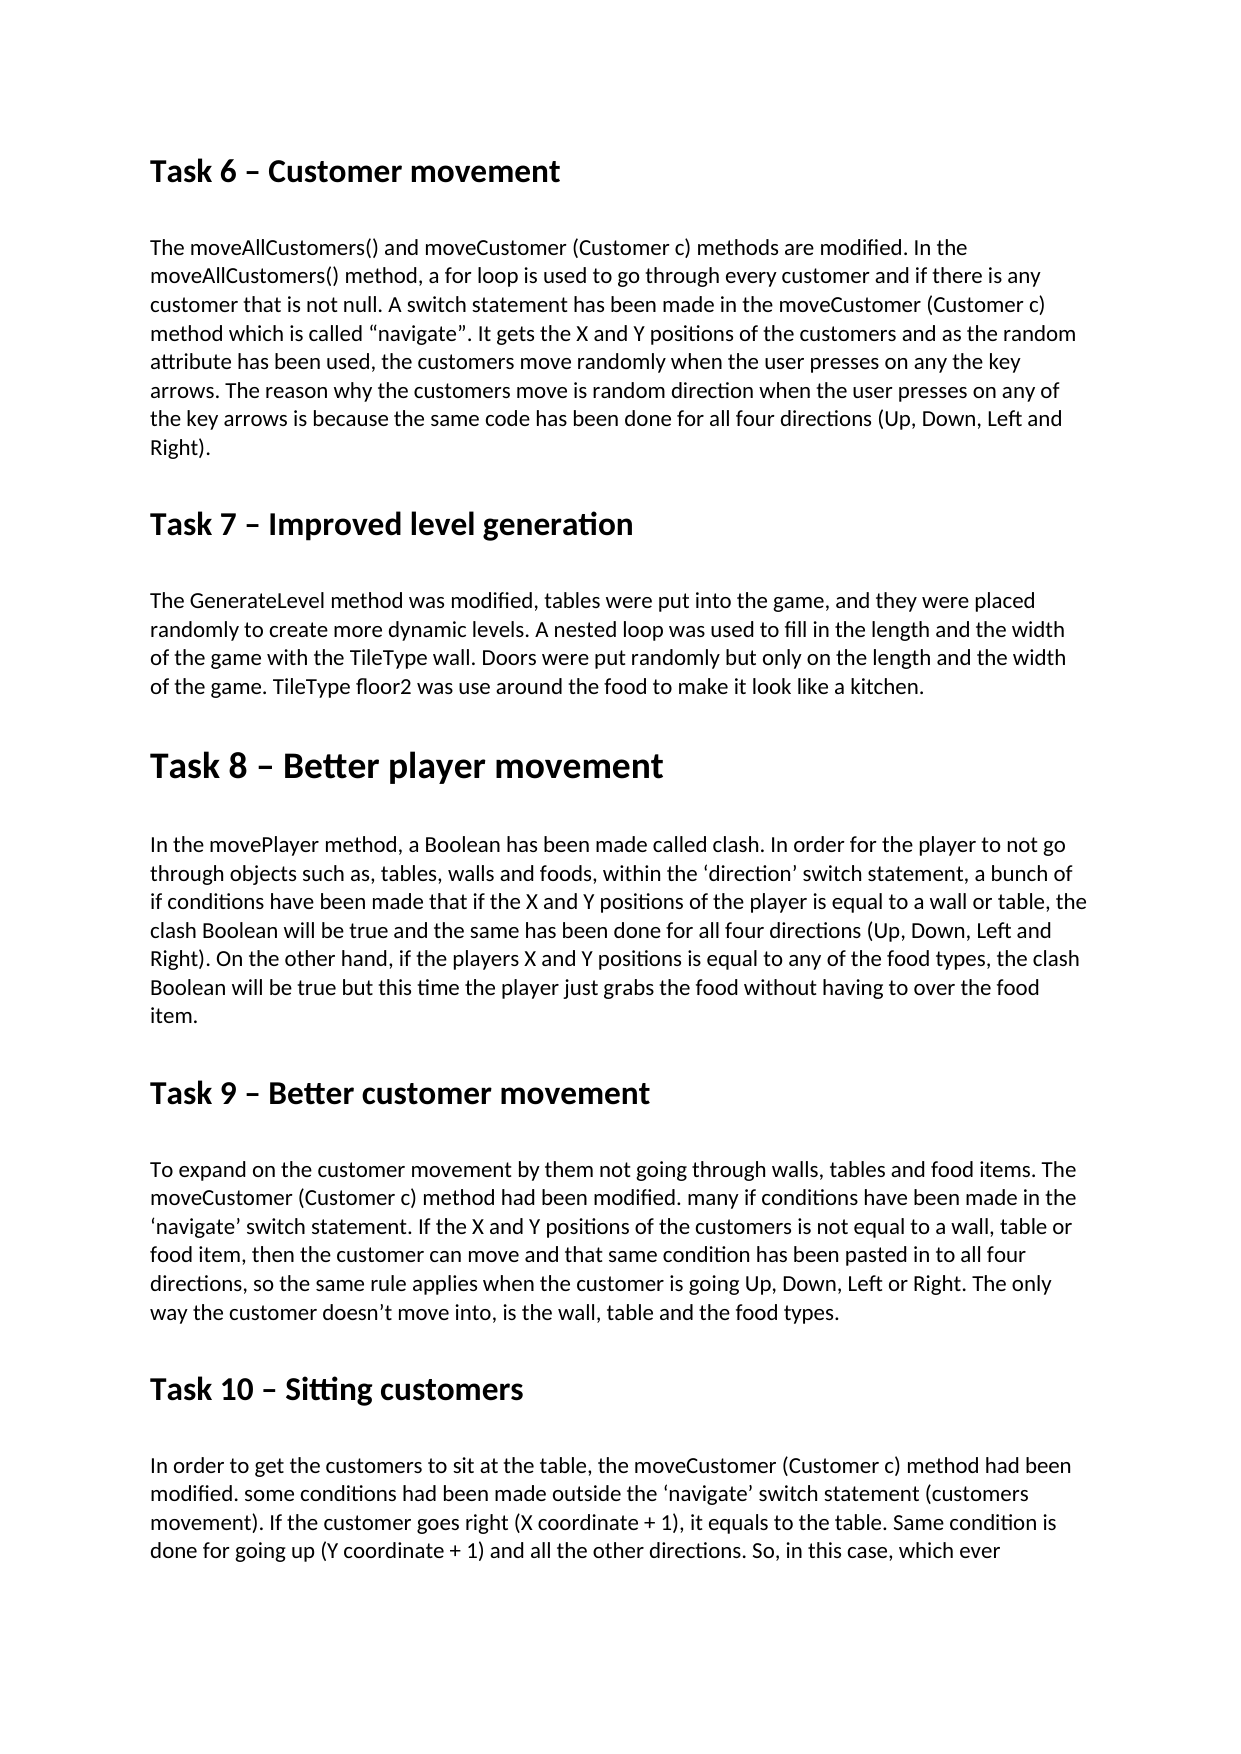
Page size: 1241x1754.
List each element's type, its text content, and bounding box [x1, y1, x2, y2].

text To expand on the customer movement by them not going through walls, tables and food items. The moveCustomer (Customer c) method had been modified. many if conditions have been made in the ‘navigate’ switch statement. If the X and Y positions of the customers is not equal to a wall, table or food item, then the customer can move and that same condition has been pasted in to all four directions, so the same rule applies when the customer is going Up, Down, Left or Right. The only way the customer doesn’t move into, is the wall, table and the food types. [150, 1155, 1090, 1326]
text The GenerateLevel method was modified, tables were put into the game, and they were placed randomly to create more dynamic levels. A nested loop was used to fill in the length and the width of the game with the TileType wall. Doors were put randomly but only on the length and the width of the game. TileType floor2 was use around the food to make it look like a kitchen. [150, 586, 1090, 700]
text Task 8 – Better player movement [150, 742, 1090, 788]
text Task 10 – Sitting customers [150, 1368, 1090, 1409]
text Task 7 – Improved level generation [150, 503, 1090, 544]
text In order to get the customers to sit at the table, the moveCustomer (Customer c) method had been modified. some conditions had been made outside the ‘navigate’ switch statement (customers movement). If the customer goes right (X coordinate + 1), it equals to the table. Same condition is done for going up (Y coordinate + 1) and all the other directions. So, in this case, which ever [150, 1451, 1090, 1565]
text Task 9 – Better customer movement [150, 1072, 1090, 1113]
text Task 6 – Customer movement [150, 150, 1090, 191]
text The moveAllCustomers() and moveCustomer (Customer c) methods are modified. In the moveAllCustomers() method, a for loop is used to go through every customer and if there is any customer that is not null. A switch statement has been made in the moveCustomer (Customer c) method which is called “navigate”. It gets the X and Y positions of the customers and as the random attribute has been used, the customers move randomly when the user presses on any the key arrows. The reason why the customers move is random direction when the user presses on any of the key arrows is because the same code has been done for all four directions (Up, Down, Left and Right). [150, 233, 1090, 461]
text In the movePlayer method, a Boolean has been made called clash. In order for the player to not go through objects such as, tables, walls and foods, within the ‘direction’ switch statement, a bunch of if conditions have been made that if the X and Y positions of the player is equal to a wall or table, the clash Boolean will be true and the same has been done for all four directions (Up, Down, Left and Right). On the other hand, if the players X and Y positions is equal to any of the food types, the clash Boolean will be true but this time the player just grabs the food without having to over the food item. [150, 830, 1090, 1030]
